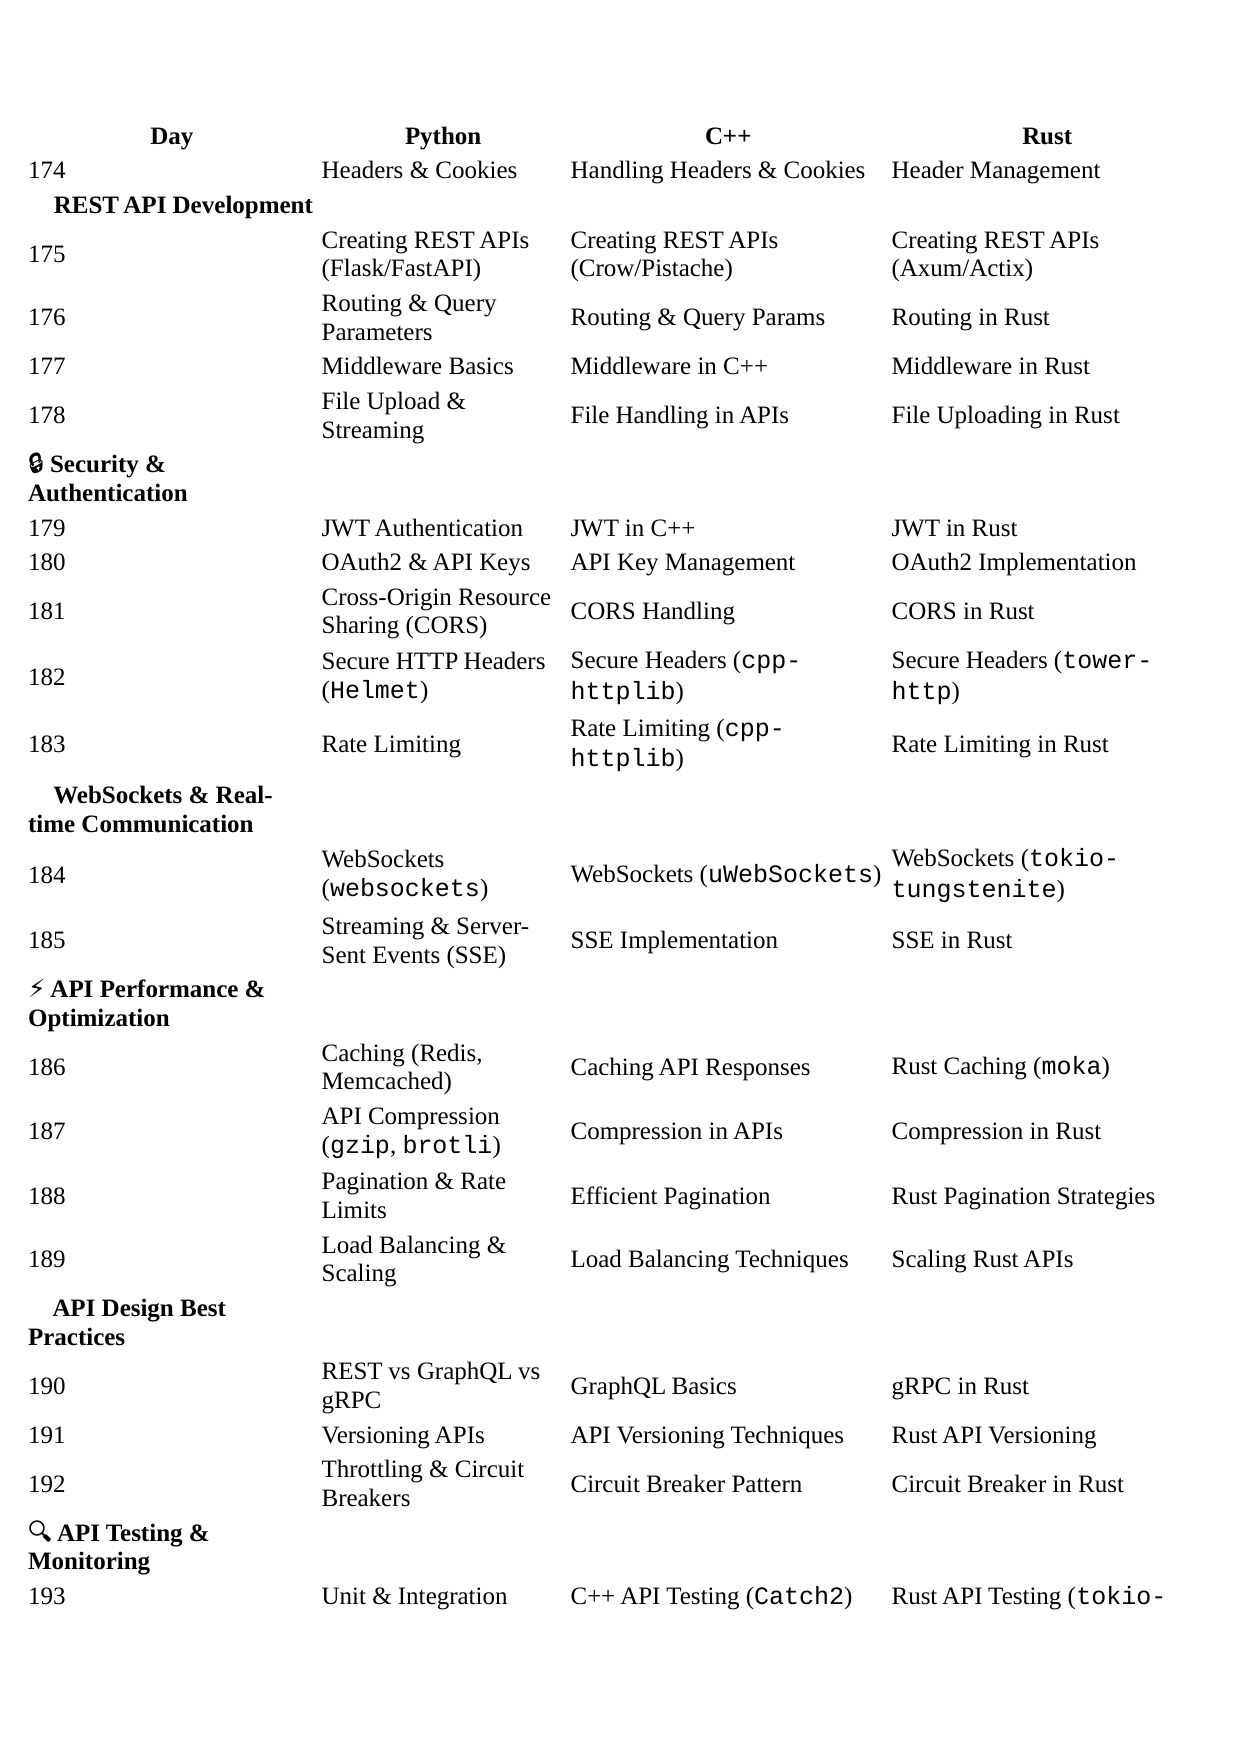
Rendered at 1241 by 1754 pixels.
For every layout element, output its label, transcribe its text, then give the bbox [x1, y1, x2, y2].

table_cell Creating REST APIs (Crow/Pistache) [568, 222, 888, 285]
table_cell 175 [25, 222, 318, 285]
table_cell 🔒 Security & Authentication [25, 446, 318, 510]
table_cell Secure Headers (tower-http) [889, 642, 1206, 710]
table_cell 189 [25, 1227, 318, 1290]
table_cell [889, 1290, 1206, 1353]
table_cell [568, 1290, 888, 1353]
table_cell 🔗 REST API Development [25, 187, 318, 222]
table_cell JWT Authentication [319, 510, 567, 544]
table_cell JWT in C++ [568, 510, 888, 544]
table_cell 180 [25, 544, 318, 579]
table_cell Rate Limiting [319, 710, 567, 777]
table_cell [568, 971, 888, 1035]
table_cell Pagination & Rate Limits [319, 1164, 567, 1227]
table_cell Middleware in C++ [568, 349, 888, 383]
table_cell 177 [25, 349, 318, 383]
table_cell 187 [25, 1098, 318, 1163]
table_cell Unit & Integration [319, 1578, 567, 1615]
table_cell 174 [25, 153, 318, 187]
table_cell OAuth2 & API Keys [319, 544, 567, 579]
table_cell API Key Management [568, 544, 888, 579]
table_cell Handling Headers & Cookies [568, 153, 888, 187]
table_cell OAuth2 Implementation [889, 544, 1206, 579]
table_cell [889, 777, 1206, 841]
table_cell Rust API Testing (tokio- [889, 1578, 1206, 1615]
table_cell 🔄 API Design Best Practices [25, 1290, 318, 1353]
table_cell API Compression (gzip, brotli) [319, 1098, 567, 1163]
table_cell Load Balancing & Scaling [319, 1227, 567, 1290]
table_cell Creating REST APIs (Axum/Actix) [889, 222, 1206, 285]
table_cell Routing & Query Params [568, 285, 888, 348]
table_cell [319, 187, 567, 222]
table_cell Circuit Breaker in Rust [889, 1451, 1206, 1515]
table_header Day [25, 118, 318, 153]
table_cell ⚡ API Performance & Optimization [25, 971, 318, 1035]
table_cell C++ API Testing (Catch2) [568, 1578, 888, 1615]
table_cell [568, 446, 888, 510]
table_cell Creating REST APIs (Flask/FastAPI) [319, 222, 567, 285]
table_cell 192 [25, 1451, 318, 1515]
table_cell Scaling Rust APIs [889, 1227, 1206, 1290]
table_cell [319, 1515, 567, 1578]
table_cell Cross-Origin Resource Sharing (CORS) [319, 579, 567, 642]
table_cell CORS Handling [568, 579, 888, 642]
table_cell API Versioning Techniques [568, 1417, 888, 1451]
table_cell 178 [25, 383, 318, 446]
table_cell Caching API Responses [568, 1035, 888, 1098]
table_cell [568, 777, 888, 841]
table_cell 181 [25, 579, 318, 642]
table_cell gRPC in Rust [889, 1354, 1206, 1417]
table_cell Caching (Redis, Memcached) [319, 1035, 567, 1098]
table_cell Compression in APIs [568, 1098, 888, 1163]
table_cell [889, 187, 1206, 222]
table_cell 183 [25, 710, 318, 777]
table_cell [319, 1290, 567, 1353]
table_cell File Handling in APIs [568, 383, 888, 446]
table_cell 📡 WebSockets & Real-time Communication [25, 777, 318, 841]
table_cell 193 [25, 1578, 318, 1615]
table_cell Versioning APIs [319, 1417, 567, 1451]
table_cell [319, 777, 567, 841]
table_cell SSE Implementation [568, 908, 888, 971]
table_cell 🔍 API Testing & Monitoring [25, 1515, 318, 1578]
table_cell WebSockets (tokio-tungstenite) [889, 841, 1206, 908]
table_cell Rate Limiting (cpp-httplib) [568, 710, 888, 777]
table_header C++ [568, 118, 888, 153]
table_cell GraphQL Basics [568, 1354, 888, 1417]
table_header Python [319, 118, 567, 153]
table_header Rust [889, 118, 1206, 153]
table_cell Rust Caching (moka) [889, 1035, 1206, 1098]
table_cell Efficient Pagination [568, 1164, 888, 1227]
table_cell Rust Pagination Strategies [889, 1164, 1206, 1227]
table_cell 179 [25, 510, 318, 544]
table_cell Headers & Cookies [319, 153, 567, 187]
table_cell Compression in Rust [889, 1098, 1206, 1163]
table_cell [319, 446, 567, 510]
table_cell Circuit Breaker Pattern [568, 1451, 888, 1515]
table_cell Routing & Query Parameters [319, 285, 567, 348]
table_cell Rate Limiting in Rust [889, 710, 1206, 777]
table_cell File Upload & Streaming [319, 383, 567, 446]
table_cell Streaming & Server-Sent Events (SSE) [319, 908, 567, 971]
table_cell Throttling & Circuit Breakers [319, 1451, 567, 1515]
table_cell Rust API Versioning [889, 1417, 1206, 1451]
table_cell 188 [25, 1164, 318, 1227]
table_cell Load Balancing Techniques [568, 1227, 888, 1290]
table_cell JWT in Rust [889, 510, 1206, 544]
table_cell 182 [25, 642, 318, 710]
table_cell SSE in Rust [889, 908, 1206, 971]
table_cell Secure HTTP Headers (Helmet) [319, 642, 567, 710]
table_cell CORS in Rust [889, 579, 1206, 642]
table_cell [319, 971, 567, 1035]
table_cell WebSockets (websockets) [319, 841, 567, 908]
table_cell [568, 187, 888, 222]
table_cell Header Management [889, 153, 1206, 187]
table_cell Middleware in Rust [889, 349, 1206, 383]
table_cell [889, 971, 1206, 1035]
table_cell REST vs GraphQL vs gRPC [319, 1354, 567, 1417]
table_cell [889, 1515, 1206, 1578]
table_cell 185 [25, 908, 318, 971]
table_cell File Uploading in Rust [889, 383, 1206, 446]
table_cell 176 [25, 285, 318, 348]
table_cell Middleware Basics [319, 349, 567, 383]
table_cell 190 [25, 1354, 318, 1417]
table_cell 191 [25, 1417, 318, 1451]
table_cell 186 [25, 1035, 318, 1098]
table_cell [889, 446, 1206, 510]
table_cell WebSockets (uWebSockets) [568, 841, 888, 908]
table_cell Secure Headers (cpp-httplib) [568, 642, 888, 710]
table_cell [568, 1515, 888, 1578]
table_cell 184 [25, 841, 318, 908]
table_cell Routing in Rust [889, 285, 1206, 348]
